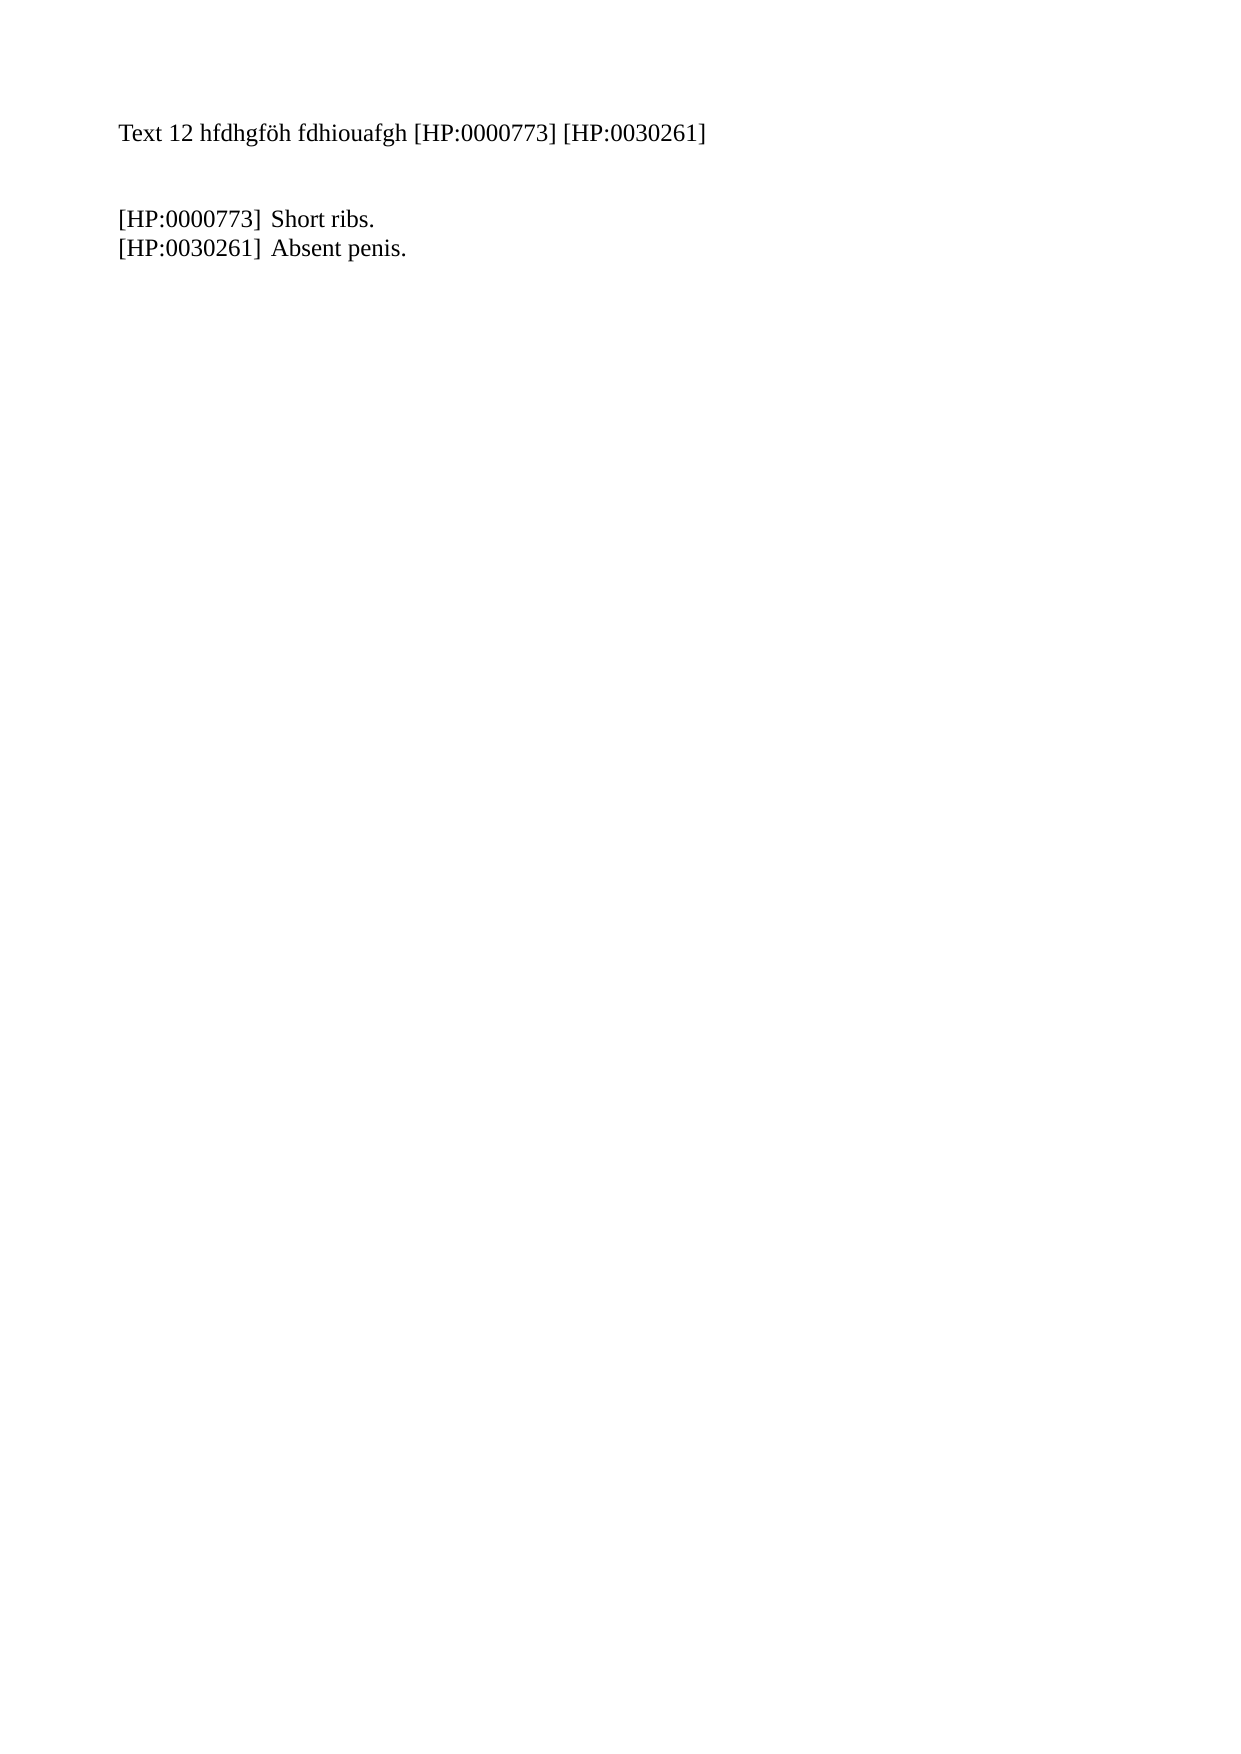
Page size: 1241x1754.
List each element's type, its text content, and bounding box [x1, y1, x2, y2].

text [HP:0000773] Short ribs. [118, 204, 1122, 233]
text [HP:0030261] Absent penis. [118, 233, 1122, 262]
text Text 12 hfdhgföh fdhiouafgh [HP:0000773] [HP:0030261] [118, 118, 1122, 147]
